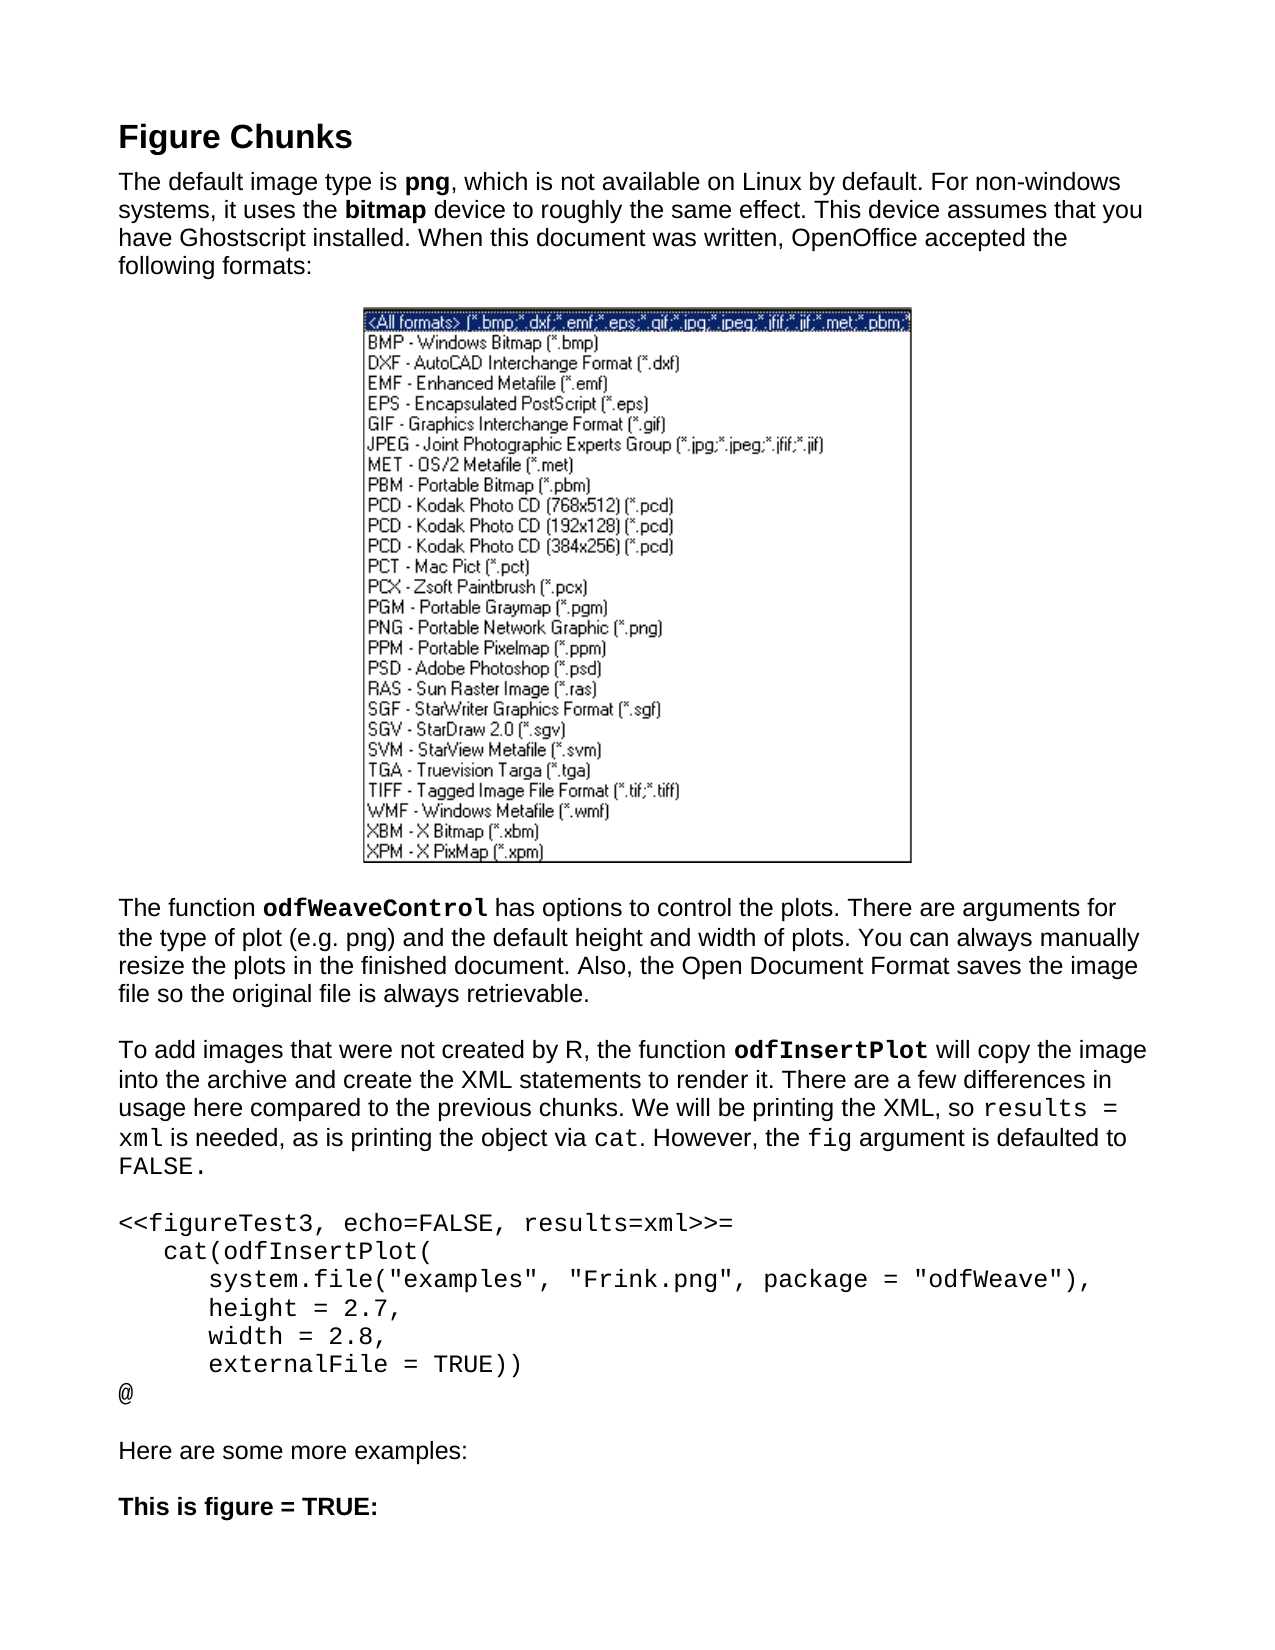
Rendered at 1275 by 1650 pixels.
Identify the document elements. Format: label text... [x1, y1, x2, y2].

text The default image type is png, which is not available on Linux by default. For non-windows systems, it uses the bitmap device to roughly the same effect. This device assumes that you have Ghostscript installed. When this document was written, OpenOffice accepted the following formats: [118, 168, 1157, 280]
text width = 2.8, [118, 1323, 1157, 1352]
text @ [118, 1380, 1157, 1408]
text This is figure = TRUE: [118, 1492, 1157, 1520]
picture [363, 307, 912, 863]
text externalFile = TRUE)) [118, 1352, 1157, 1380]
text The function odfWeaveControl has options to control the plots. There are arguments for the type of plot (e.g. png) and the default height and width of plots. You can always manually resize the plots in the finished document. Also, the Open Document Format saves the image file so the original file is always retrievable. [118, 894, 1157, 1008]
text <<figureTest3, echo=FALSE, results=xml>>= [118, 1210, 1157, 1238]
text To add images that were not created by R, the function odfInsertPlot will copy the image into the archive and create the XML statements to render it. There are a few differences in usage here compared to the previous chunks. We will be printing the XML, so results = xml is needed, as is printing the object via cat. However, the fig argument is defaulted to FALSE. [118, 1036, 1157, 1182]
text height = 2.7, [118, 1295, 1157, 1323]
text Here are some more examples: [118, 1436, 1157, 1464]
text cat(odfInsertPlot( [118, 1238, 1157, 1267]
subtitle Figure Chunks [118, 118, 1157, 156]
text system.file("examples", "Frink.png", package = "odfWeave"), [118, 1267, 1157, 1295]
